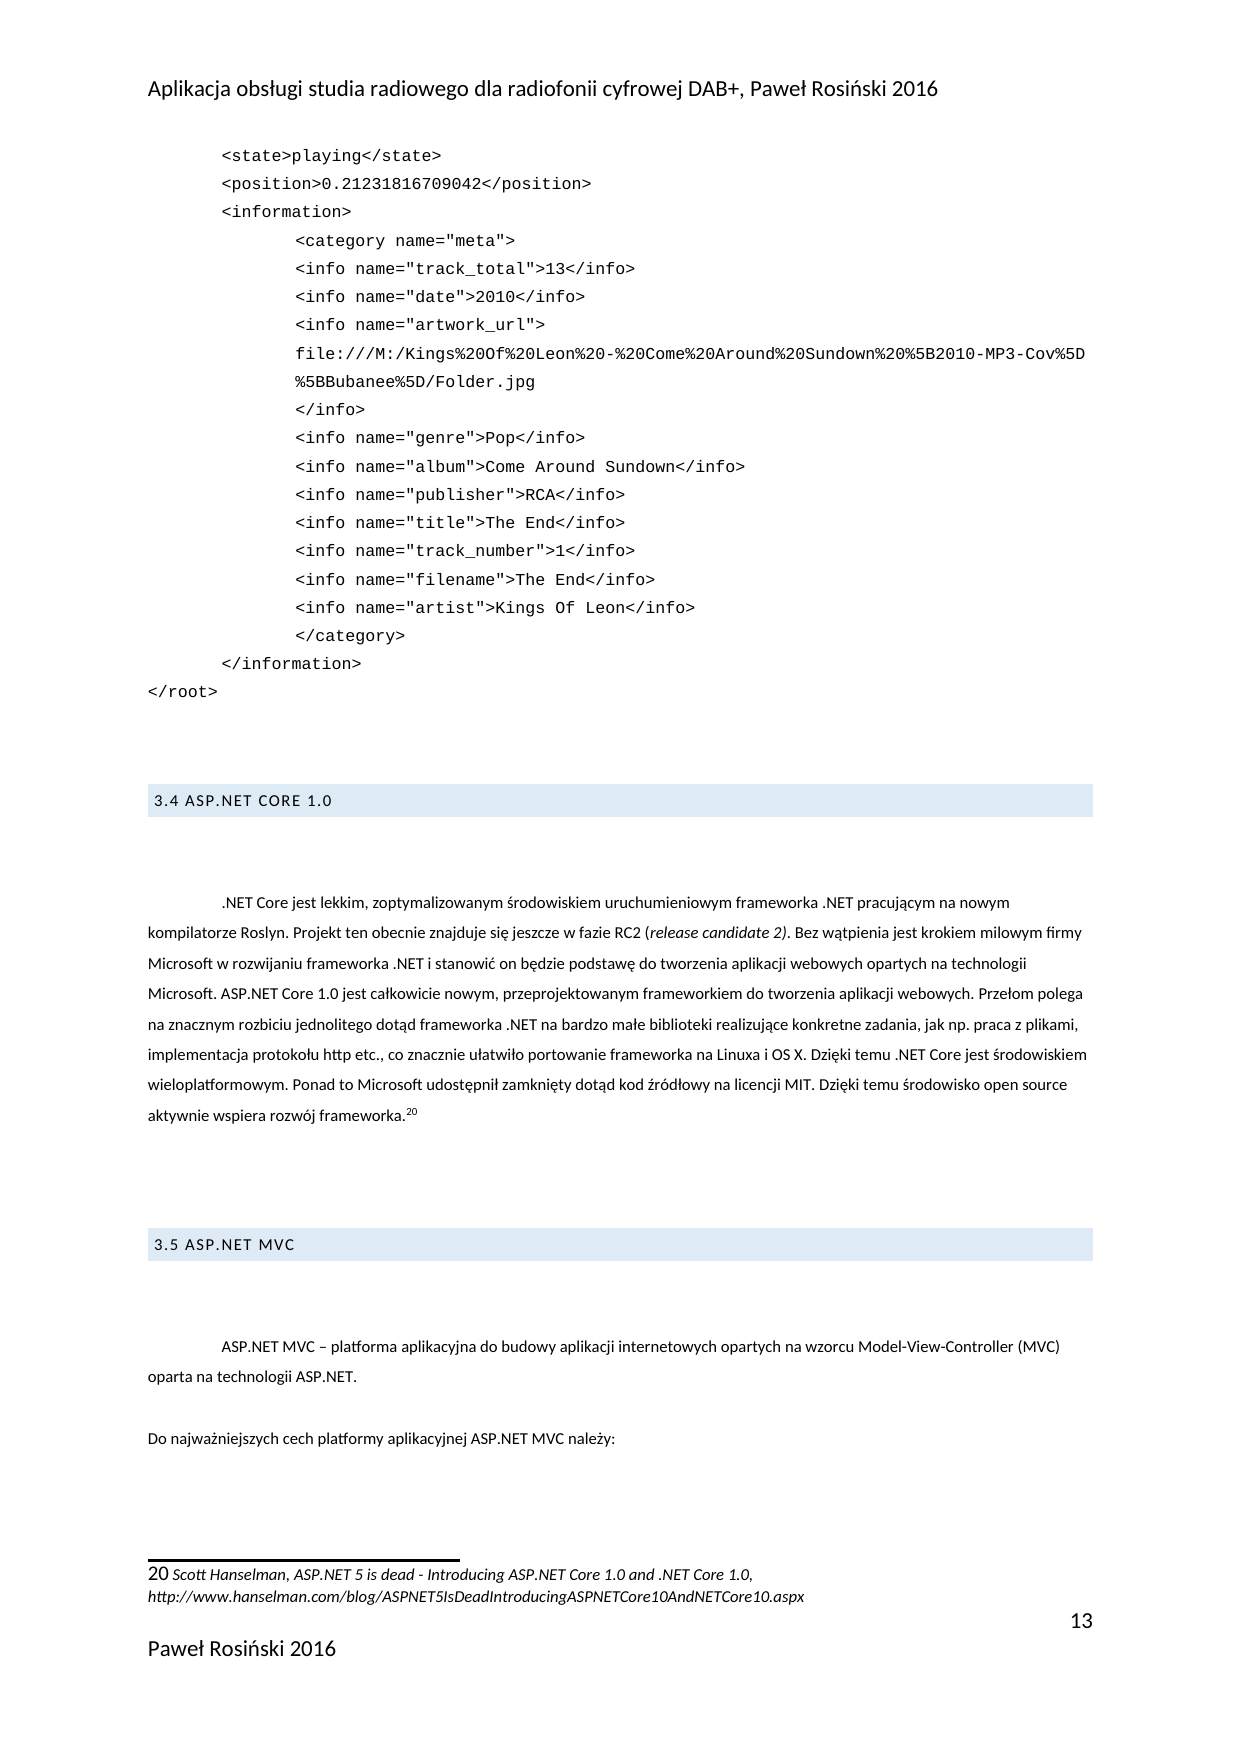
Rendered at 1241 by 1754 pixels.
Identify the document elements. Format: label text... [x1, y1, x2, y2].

text <info name="genre">Pop</info> [295, 430, 1093, 449]
text file:///M:/Kings%20Of%20Leon%20-%20Come%20Around%20Sundown%20%5B2010-MP3-Cov%5D%5BBubanee%5D/Folder.jpg [295, 345, 1093, 392]
text ASP.NET MVC – platforma aplikacyjna do budowy aplikacji internetowych opartych na wzorcu Model-View-Controller (MVC) oparta na technologii ASP.NET. [148, 1336, 1093, 1387]
text <info name="date">2010</info> [295, 289, 1093, 308]
text <info name="filename">The End</info> [295, 571, 1093, 590]
text <category name="meta"> [295, 232, 1093, 251]
text </root> [148, 684, 1093, 703]
text <info name="artwork_url"> [295, 317, 1093, 336]
text <info name="artist">Kings Of Leon</info> [295, 599, 1093, 618]
text </information> [221, 656, 1093, 674]
text .NET Core jest lekkim, zoptymalizowanym środowiskiem uruchumieniowym frameworka .NET pracującym na nowym kompilatorze Roslyn. Projekt ten obecnie znajduje się jeszcze w fazie RC2 (release candidate 2). Bez wątpienia jest krokiem milowym firmy Microsoft w rozwijaniu frameworka .NET i stanowić on będzie podstawę do tworzenia aplikacji webowych opartych na technologii Microsoft. ASP.NET Core 1.0 jest całkowicie nowym, przeprojektowanym frameworkiem do tworzenia aplikacji webowych. Przełom polega na znacznym rozbiciu jednolitego dotąd frameworka .NET na bardzo małe biblioteki realizujące konkretne zadania, jak np. praca z plikami, implementacja protokołu http etc., co znacznie ułatwiło portowanie frameworka na Linuxa i OS X. Dzięki temu .NET Core jest środowiskiem wieloplatformowym. Ponad to Microsoft udostępnił zamknięty dotąd kod źródłowy na licencji MIT. Dzięki temu środowisko open source aktywnie wspiera rozwój frameworka. [148, 892, 1093, 1125]
text Do najważniejszych cech platformy aplikacyjnej ASP.NET MVC należy: [148, 1428, 1093, 1449]
text </info> [295, 402, 1093, 421]
text <info name="track_total">13</info> [295, 261, 1093, 279]
text <info name="publisher">RCA</info> [295, 486, 1093, 505]
text <info name="track_number">1</info> [295, 543, 1093, 562]
subtitle 3.4 ASP.NET CORE 1.0 [154, 791, 1086, 811]
text <info name="title">The End</info> [295, 514, 1093, 533]
text <info name="album">Come Around Sundown</info> [295, 458, 1093, 477]
text </category> [295, 627, 1093, 646]
text <position>0.21231816709042</position> [221, 176, 1093, 195]
text <information> [221, 204, 1093, 223]
subtitle 3.5 ASP.NET MVC [154, 1235, 1086, 1255]
text Scott Hanselman, ASP.NET 5 is dead - Introducing ASP.NET Core 1.0 and .NET Core 1.0, http://www.hanselman.com/blog/ASPNET5IsDeadIntroducingASPNETCore10AndNETCore10.aspx [148, 1561, 1093, 1606]
text <state>playing</state> [221, 148, 1093, 166]
